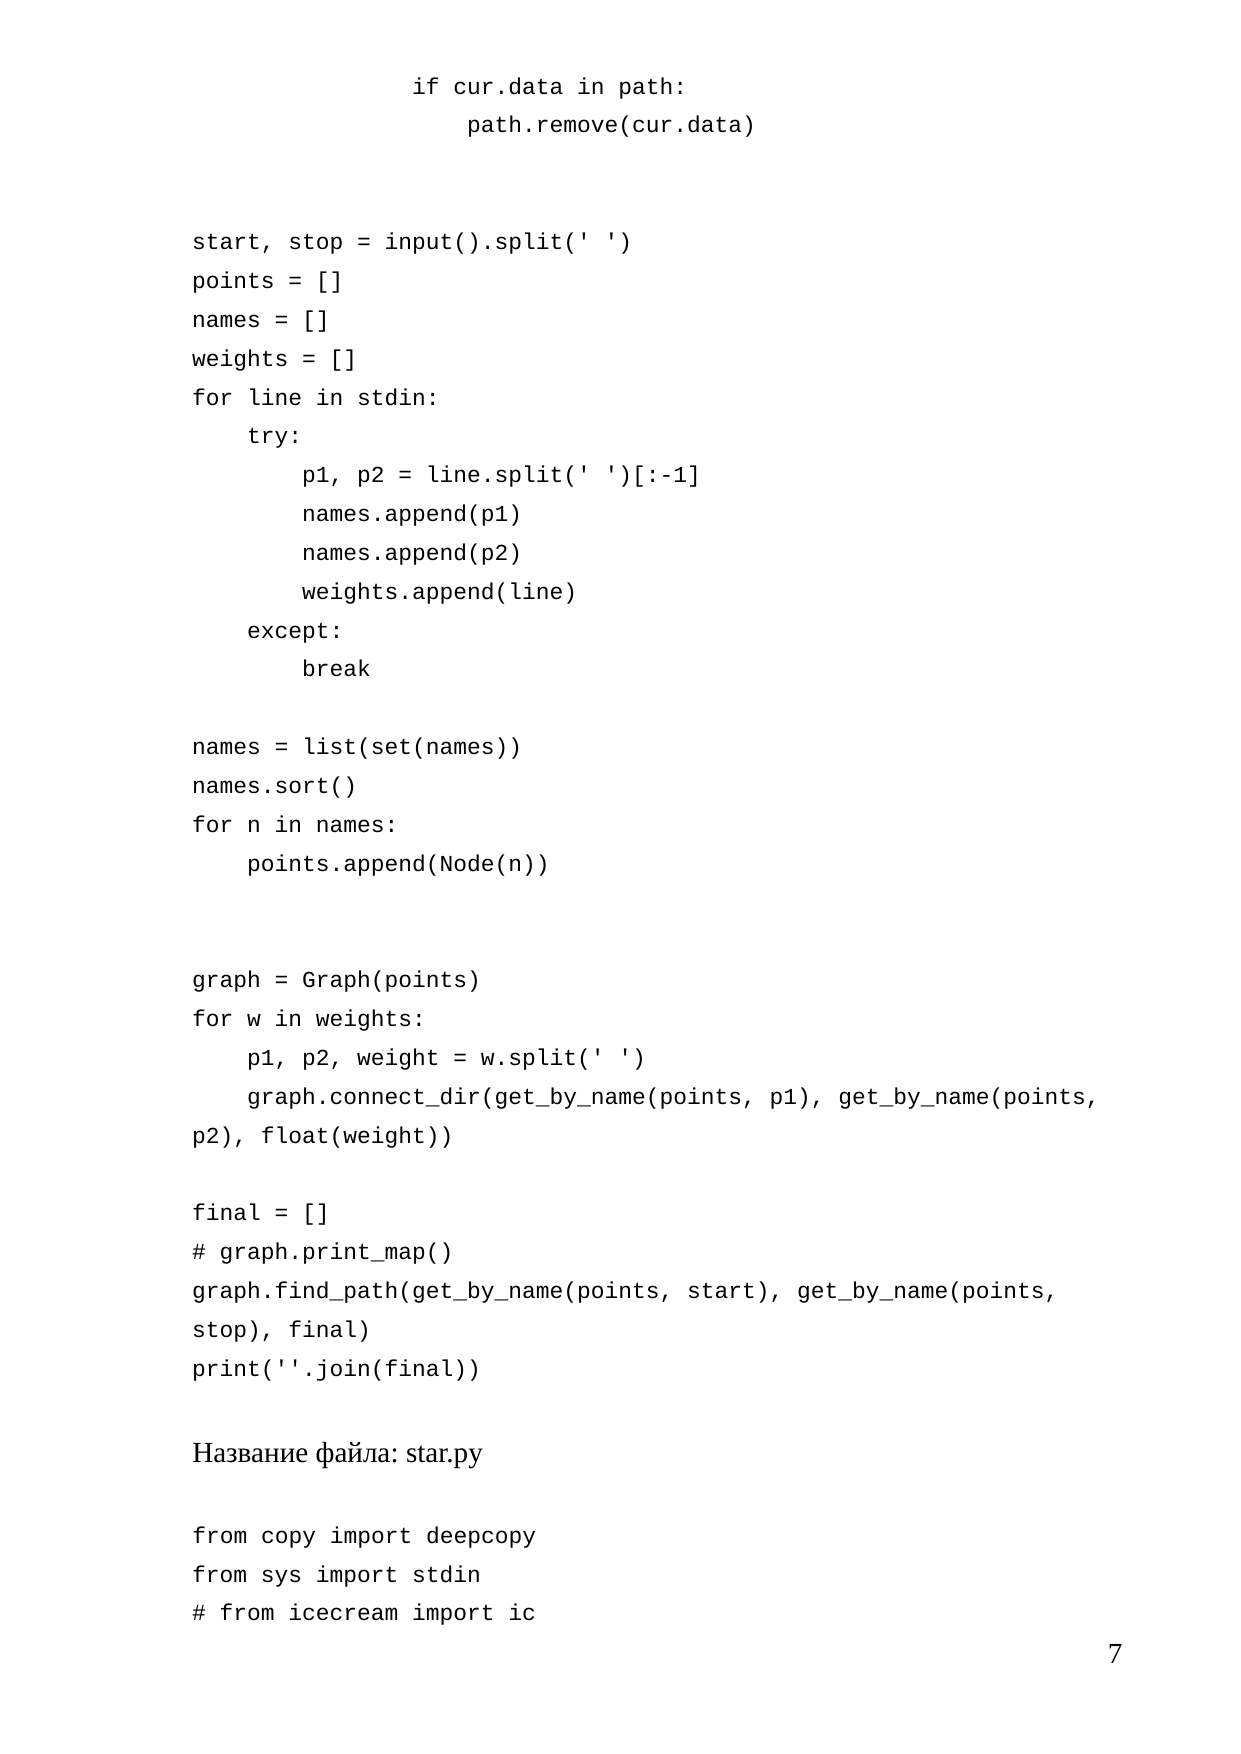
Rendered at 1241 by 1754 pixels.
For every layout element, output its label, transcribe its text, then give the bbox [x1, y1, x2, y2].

text Название файла: star.py [118, 1435, 1122, 1468]
text if cur.data in path: path.remove(cur.data) start, stop = input().split(' ') points = [] names = [] weights = [] for line in stdin: try: p1, p2 = line.split(' ')[:-1] names.append(p1) names.append(p2) weights.append(line) except: break names = list(set(names)) names.sort() for n in names: points.append(Node(n)) graph = Graph(points) for w in weights: p1, p2, weight = w.split(' ') graph.connect_dir(get_by_name(points, p1), get_by_name(points, p2), float(weight)) final = [] # graph.print_map() graph.find_path(get_by_name(points, start), get_by_name(points, stop), final) print(''.join(final)) [192, 75, 1122, 1383]
text from copy import deepcopy from sys import stdin # from icecream import ic [192, 1524, 1122, 1628]
